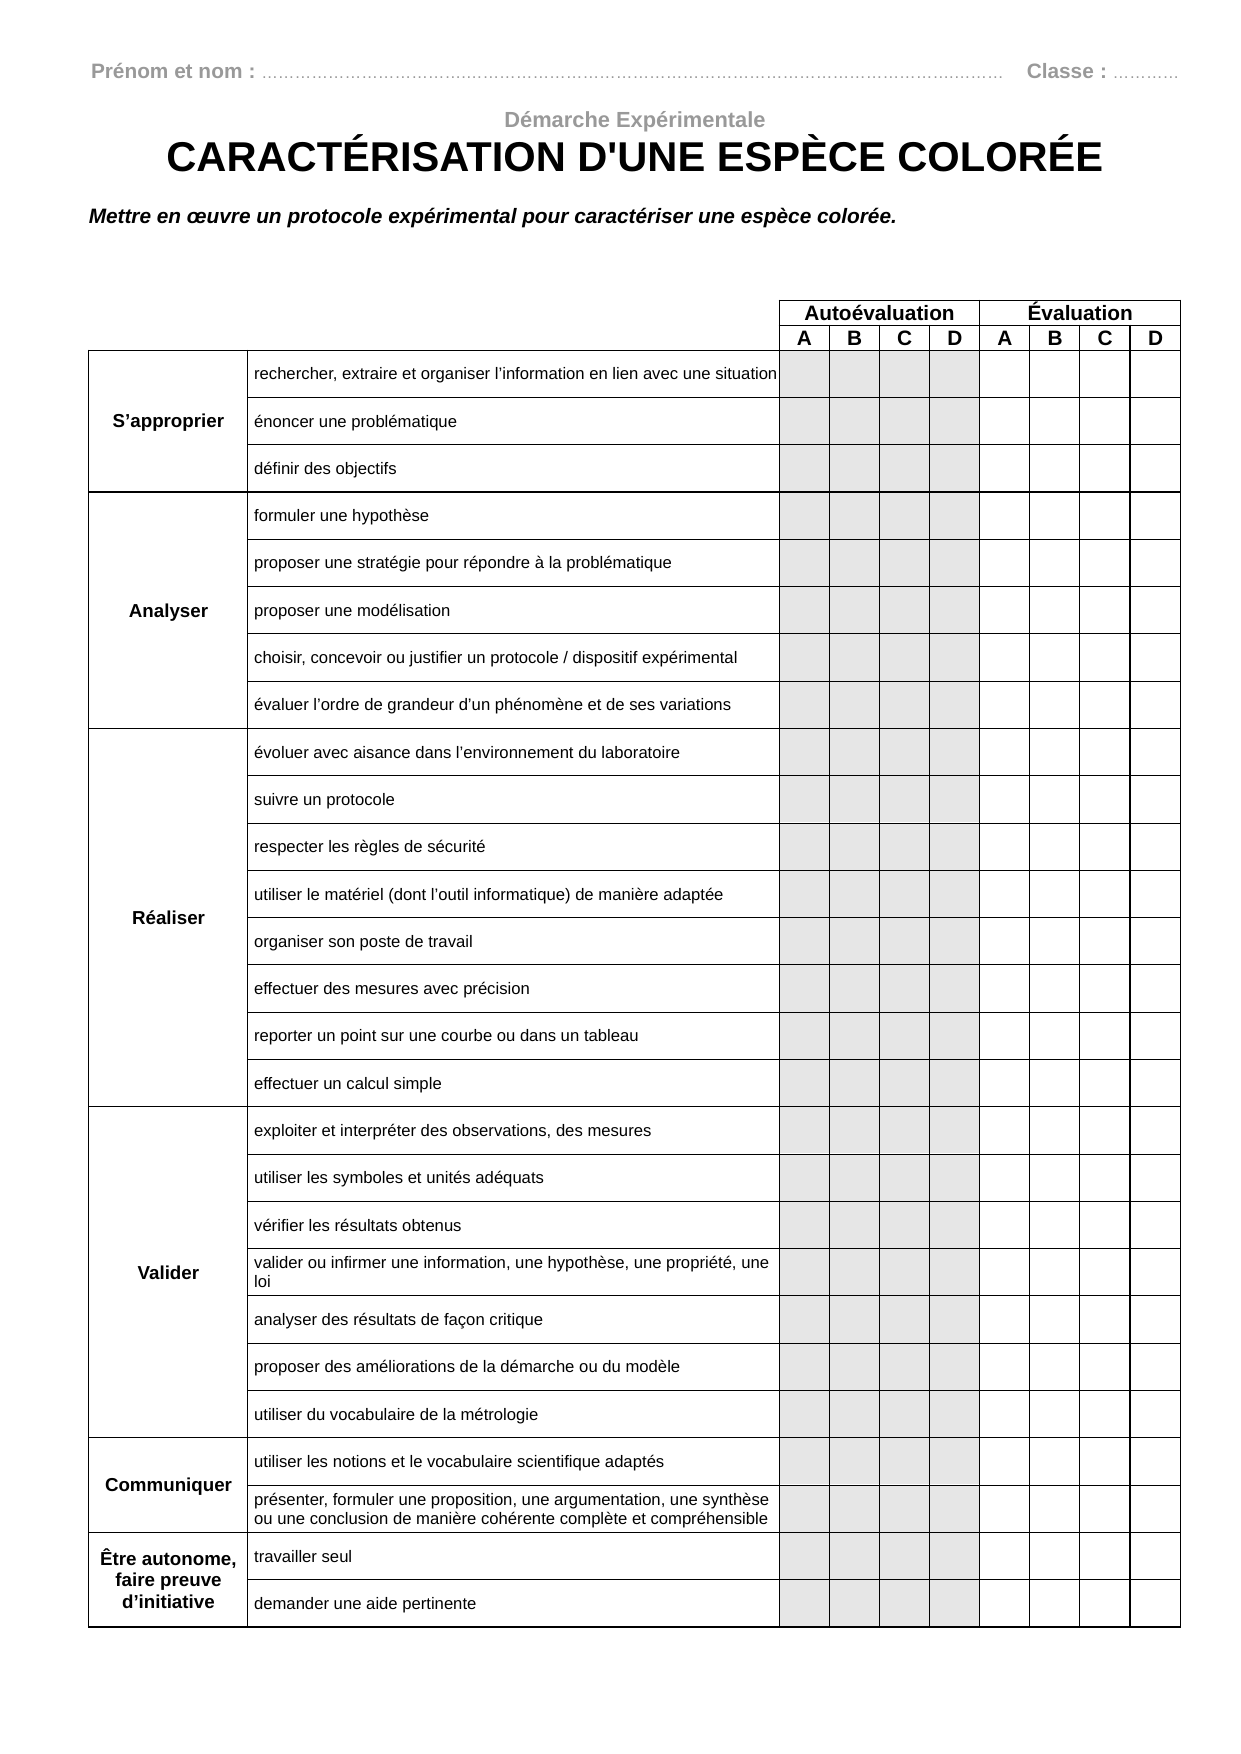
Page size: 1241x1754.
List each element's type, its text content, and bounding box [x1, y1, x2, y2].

table_cell [1030, 587, 1079, 633]
table_cell [880, 1344, 929, 1390]
table_cell Être autonome, faire preuve d’initiative [89, 1533, 247, 1626]
table_cell [1080, 351, 1129, 397]
table_cell Valider [89, 1107, 247, 1437]
table_cell [880, 1249, 929, 1295]
table_cell [880, 824, 929, 870]
table_cell [930, 1107, 979, 1153]
table_cell [830, 1486, 879, 1532]
table_cell [780, 493, 829, 539]
text Mettre en œuvre un protocole expérimental pour caractériser une espèce colorée. [88, 204, 1181, 228]
table_cell [930, 1580, 979, 1626]
table_cell [1030, 682, 1079, 728]
table_cell [1080, 1155, 1129, 1201]
table_cell [780, 682, 829, 728]
table_cell D [930, 326, 979, 349]
table_cell [830, 445, 879, 491]
table_cell [980, 1344, 1029, 1390]
table_cell [780, 1438, 829, 1484]
table_cell [1080, 1202, 1129, 1248]
text Prénom et nom : ……………………………….…………………………………………………………………………….……… Classe : ………… [88, 59, 1181, 83]
table_cell [930, 1060, 979, 1106]
table_cell [89, 325, 248, 349]
table_cell [1131, 587, 1180, 633]
table_cell [830, 824, 879, 870]
table_cell [830, 682, 879, 728]
table_cell rechercher, extraire et organiser l’information en lien avec une situation [248, 351, 779, 397]
table_cell [1030, 1344, 1079, 1390]
table_cell vérifier les résultats obtenus [248, 1202, 779, 1248]
table_cell [930, 540, 979, 586]
table_cell [1080, 682, 1129, 728]
table_cell [1080, 824, 1129, 870]
table_cell [980, 682, 1029, 728]
table_cell [930, 965, 979, 1012]
table_cell [780, 445, 829, 491]
table_header [89, 300, 248, 324]
table_cell [880, 1296, 929, 1343]
table_cell [1030, 1107, 1079, 1153]
table_cell [1131, 398, 1180, 444]
table_cell [880, 398, 929, 444]
table_cell [1131, 965, 1180, 1012]
table_cell [1131, 1533, 1180, 1579]
table_cell [1030, 1296, 1079, 1343]
table_cell [980, 1533, 1029, 1579]
table_cell [830, 540, 879, 586]
table_cell [980, 729, 1029, 775]
table_cell [880, 540, 929, 586]
table_cell [1131, 1391, 1180, 1437]
table_cell [880, 1438, 929, 1484]
table_cell [1030, 1438, 1079, 1484]
table_cell [830, 1296, 879, 1343]
table_cell [1030, 445, 1079, 491]
table_cell [1080, 634, 1129, 681]
table_cell exploiter et interpréter des observations, des mesures [248, 1107, 779, 1153]
table_cell [830, 776, 879, 822]
table_cell [930, 1533, 979, 1579]
table_cell [1131, 493, 1180, 539]
table_cell [1080, 1249, 1129, 1295]
table_cell [830, 1060, 879, 1106]
table_cell [1131, 1249, 1180, 1295]
table_cell [930, 1249, 979, 1295]
table_cell [780, 729, 829, 775]
table_cell [980, 1438, 1029, 1484]
table_cell [1131, 1438, 1180, 1484]
table_cell [930, 351, 979, 397]
table_cell [1080, 540, 1129, 586]
table_cell énoncer une problématique [248, 398, 779, 444]
table_cell [880, 1391, 929, 1437]
table_cell [880, 965, 929, 1012]
text Démarche Expérimentale [88, 107, 1181, 132]
table_cell [1080, 1060, 1129, 1106]
table_cell [880, 871, 929, 917]
table_cell proposer une stratégie pour répondre à la problématique [248, 540, 779, 586]
table_cell [880, 1060, 929, 1106]
table_cell [780, 1060, 829, 1106]
table_cell [780, 540, 829, 586]
table_cell [1131, 1060, 1180, 1106]
table_cell [880, 1486, 929, 1532]
table_cell [1030, 871, 1079, 917]
table_cell [930, 1344, 979, 1390]
table_cell [780, 1249, 829, 1295]
table_cell B [1030, 326, 1079, 349]
table_cell [1080, 1107, 1129, 1153]
table_cell [880, 445, 929, 491]
table_cell [880, 1533, 929, 1579]
table_cell [830, 918, 879, 964]
table_cell C [1080, 326, 1129, 349]
table_cell utiliser le matériel (dont l’outil informatique) de manière adaptée [248, 871, 779, 917]
table_cell suivre un protocole [248, 776, 779, 822]
table_cell [1131, 1013, 1180, 1059]
table_cell [1131, 1155, 1180, 1201]
table_cell [980, 871, 1029, 917]
table_cell [830, 634, 879, 681]
table_cell [930, 1202, 979, 1248]
table_cell [1131, 871, 1180, 917]
table_cell [830, 1391, 879, 1437]
table_cell D [1131, 326, 1180, 349]
table_cell [930, 1438, 979, 1484]
table_cell [980, 965, 1029, 1012]
table_cell [780, 351, 829, 397]
table_cell [1131, 1580, 1180, 1626]
table_cell définir des objectifs [248, 445, 779, 491]
table_cell [980, 1486, 1029, 1532]
table_cell [830, 965, 879, 1012]
table_cell [930, 634, 979, 681]
table_cell utiliser les notions et le vocabulaire scientifique adaptés [248, 1438, 779, 1484]
table_cell [930, 1391, 979, 1437]
table_cell [1131, 1296, 1180, 1343]
table_cell [1080, 1580, 1129, 1626]
table_cell [780, 1533, 829, 1579]
table_cell [1131, 1202, 1180, 1248]
table_cell [780, 1486, 829, 1532]
table_header Autoévaluation [780, 301, 979, 324]
table_cell [980, 493, 1029, 539]
table_cell [830, 351, 879, 397]
table_cell [930, 824, 979, 870]
table_cell [980, 776, 1029, 822]
table_cell valider ou infirmer une information, une hypothèse, une propriété, une loi [248, 1249, 779, 1295]
table_cell [930, 682, 979, 728]
table_cell [1131, 729, 1180, 775]
table_cell respecter les règles de sécurité [248, 824, 779, 870]
table_cell [980, 351, 1029, 397]
table_cell [1030, 1580, 1079, 1626]
table_cell [780, 871, 829, 917]
text Caractérisation d'une espèce colorée [88, 132, 1181, 180]
table_cell [780, 398, 829, 444]
table_cell [780, 1580, 829, 1626]
table_cell [780, 1344, 829, 1390]
table_cell [1030, 1202, 1079, 1248]
table_cell [780, 1013, 829, 1059]
table_cell [1030, 824, 1079, 870]
table_cell utiliser les symboles et unités adéquats [248, 1155, 779, 1201]
table_cell Réaliser [89, 729, 247, 1106]
table_cell [1030, 1486, 1079, 1532]
table_cell [980, 1391, 1029, 1437]
table_cell [980, 824, 1029, 870]
table_cell [1030, 776, 1079, 822]
table_cell [980, 1107, 1029, 1153]
table_cell [930, 1296, 979, 1343]
table_cell [980, 1249, 1029, 1295]
table_cell [1030, 634, 1079, 681]
table_cell [1030, 1155, 1079, 1201]
table_cell [980, 634, 1029, 681]
table_cell [1080, 729, 1129, 775]
table_cell [1030, 729, 1079, 775]
table_cell [830, 1249, 879, 1295]
table_cell [880, 729, 929, 775]
table_cell [830, 1107, 879, 1153]
table_cell [830, 1013, 879, 1059]
table_cell [880, 1580, 929, 1626]
table_cell [830, 1533, 879, 1579]
table_header [248, 300, 779, 324]
table_cell [780, 587, 829, 633]
table_cell [780, 965, 829, 1012]
table_cell évaluer l’ordre de grandeur d’un phénomène et de ses variations [248, 682, 779, 728]
table_cell proposer une modélisation [248, 587, 779, 633]
table_cell effectuer des mesures avec précision [248, 965, 779, 1012]
table_cell [980, 1580, 1029, 1626]
table_cell [780, 776, 829, 822]
table_cell [930, 445, 979, 491]
table_cell [1030, 540, 1079, 586]
table_cell [1131, 1486, 1180, 1532]
table_cell [780, 1202, 829, 1248]
table_cell [1131, 918, 1180, 964]
table_cell [1080, 398, 1129, 444]
table_cell [880, 1013, 929, 1059]
table_cell [780, 918, 829, 964]
table_cell présenter, formuler une proposition, une argumentation, une synthèse ou une conclusion de manière cohérente complète et compréhensible [248, 1486, 779, 1532]
table_cell S’approprier [89, 351, 247, 491]
table_cell [1131, 634, 1180, 681]
table_cell [830, 1155, 879, 1201]
table_cell [1030, 1060, 1079, 1106]
table_cell [830, 871, 879, 917]
table_cell [930, 493, 979, 539]
table_cell reporter un point sur une courbe ou dans un tableau [248, 1013, 779, 1059]
table_cell A [980, 326, 1029, 349]
table_cell [1131, 445, 1180, 491]
table_cell [830, 493, 879, 539]
table_cell [780, 1391, 829, 1437]
table_cell [830, 587, 879, 633]
table_cell Analyser [89, 493, 247, 728]
table_cell [980, 445, 1029, 491]
table_cell [980, 1013, 1029, 1059]
table_cell [1080, 918, 1129, 964]
table_cell [1080, 776, 1129, 822]
table_cell [830, 1202, 879, 1248]
table_cell B [830, 326, 879, 349]
table_cell [930, 587, 979, 633]
table_cell [880, 1155, 929, 1201]
table_cell choisir, concevoir ou justifier un protocole / dispositif expérimental [248, 634, 779, 681]
table_cell formuler une hypothèse [248, 493, 779, 539]
table_cell [1131, 351, 1180, 397]
table_cell [1030, 1013, 1079, 1059]
table_cell [930, 776, 979, 822]
table_cell effectuer un calcul simple [248, 1060, 779, 1106]
table_cell [980, 398, 1029, 444]
table_cell [1131, 540, 1180, 586]
table_cell [830, 1344, 879, 1390]
table_cell travailler seul [248, 1533, 779, 1579]
table_cell [930, 871, 979, 917]
table_cell [880, 587, 929, 633]
table_cell [1080, 1344, 1129, 1390]
table_cell [1080, 965, 1129, 1012]
table_cell [880, 634, 929, 681]
table_cell analyser des résultats de façon critique [248, 1296, 779, 1343]
table_cell [1131, 824, 1180, 870]
table_cell demander une aide pertinente [248, 1580, 779, 1626]
table_cell [1080, 1438, 1129, 1484]
table_cell [880, 1202, 929, 1248]
table_cell [1131, 682, 1180, 728]
table_cell [780, 824, 829, 870]
table_cell [1030, 493, 1079, 539]
table_cell [880, 918, 929, 964]
table_cell [980, 540, 1029, 586]
table_cell [830, 1438, 879, 1484]
table_cell C [880, 326, 929, 349]
table_cell [1080, 1391, 1129, 1437]
table_cell [1080, 871, 1129, 917]
table_cell [930, 398, 979, 444]
table_cell proposer des améliorations de la démarche ou du modèle [248, 1344, 779, 1390]
table_cell [830, 398, 879, 444]
table_cell [1030, 351, 1079, 397]
table_cell [780, 1296, 829, 1343]
table_cell [1080, 445, 1129, 491]
table_cell [780, 1107, 829, 1153]
table_cell [880, 351, 929, 397]
table_cell [248, 325, 779, 349]
table_cell [880, 682, 929, 728]
table_cell [830, 729, 879, 775]
table_cell [880, 1107, 929, 1153]
table_cell [1030, 1533, 1079, 1579]
table_cell A [780, 326, 829, 349]
table_cell organiser son poste de travail [248, 918, 779, 964]
table_cell [1080, 587, 1129, 633]
table_cell [1080, 1533, 1129, 1579]
table_cell [980, 1296, 1029, 1343]
table_cell [1080, 493, 1129, 539]
table_cell [980, 587, 1029, 633]
table_cell [830, 1580, 879, 1626]
table_cell [930, 1155, 979, 1201]
table_cell [1030, 1391, 1079, 1437]
table_cell Communiquer [89, 1438, 247, 1532]
table_cell [980, 918, 1029, 964]
table_cell [880, 776, 929, 822]
table_cell [930, 1486, 979, 1532]
table_cell [980, 1155, 1029, 1201]
table_cell [1131, 1107, 1180, 1153]
table_cell [880, 493, 929, 539]
table_cell [1080, 1296, 1129, 1343]
table_cell [1080, 1486, 1129, 1532]
table_cell [1131, 1344, 1180, 1390]
table_cell [780, 1155, 829, 1201]
table_cell [1131, 776, 1180, 822]
table_cell [980, 1202, 1029, 1248]
table_cell [930, 729, 979, 775]
table_cell [1030, 918, 1079, 964]
table_cell [930, 918, 979, 964]
table_header Évaluation [980, 301, 1180, 324]
table_cell [780, 634, 829, 681]
table_cell [930, 1013, 979, 1059]
table_cell [1030, 1249, 1079, 1295]
table_cell [980, 1060, 1029, 1106]
table_cell utiliser du vocabulaire de la métrologie [248, 1391, 779, 1437]
table_cell [1030, 398, 1079, 444]
table_cell [1030, 965, 1079, 1012]
table_cell [1080, 1013, 1129, 1059]
table_cell évoluer avec aisance dans l’environnement du laboratoire [248, 729, 779, 775]
